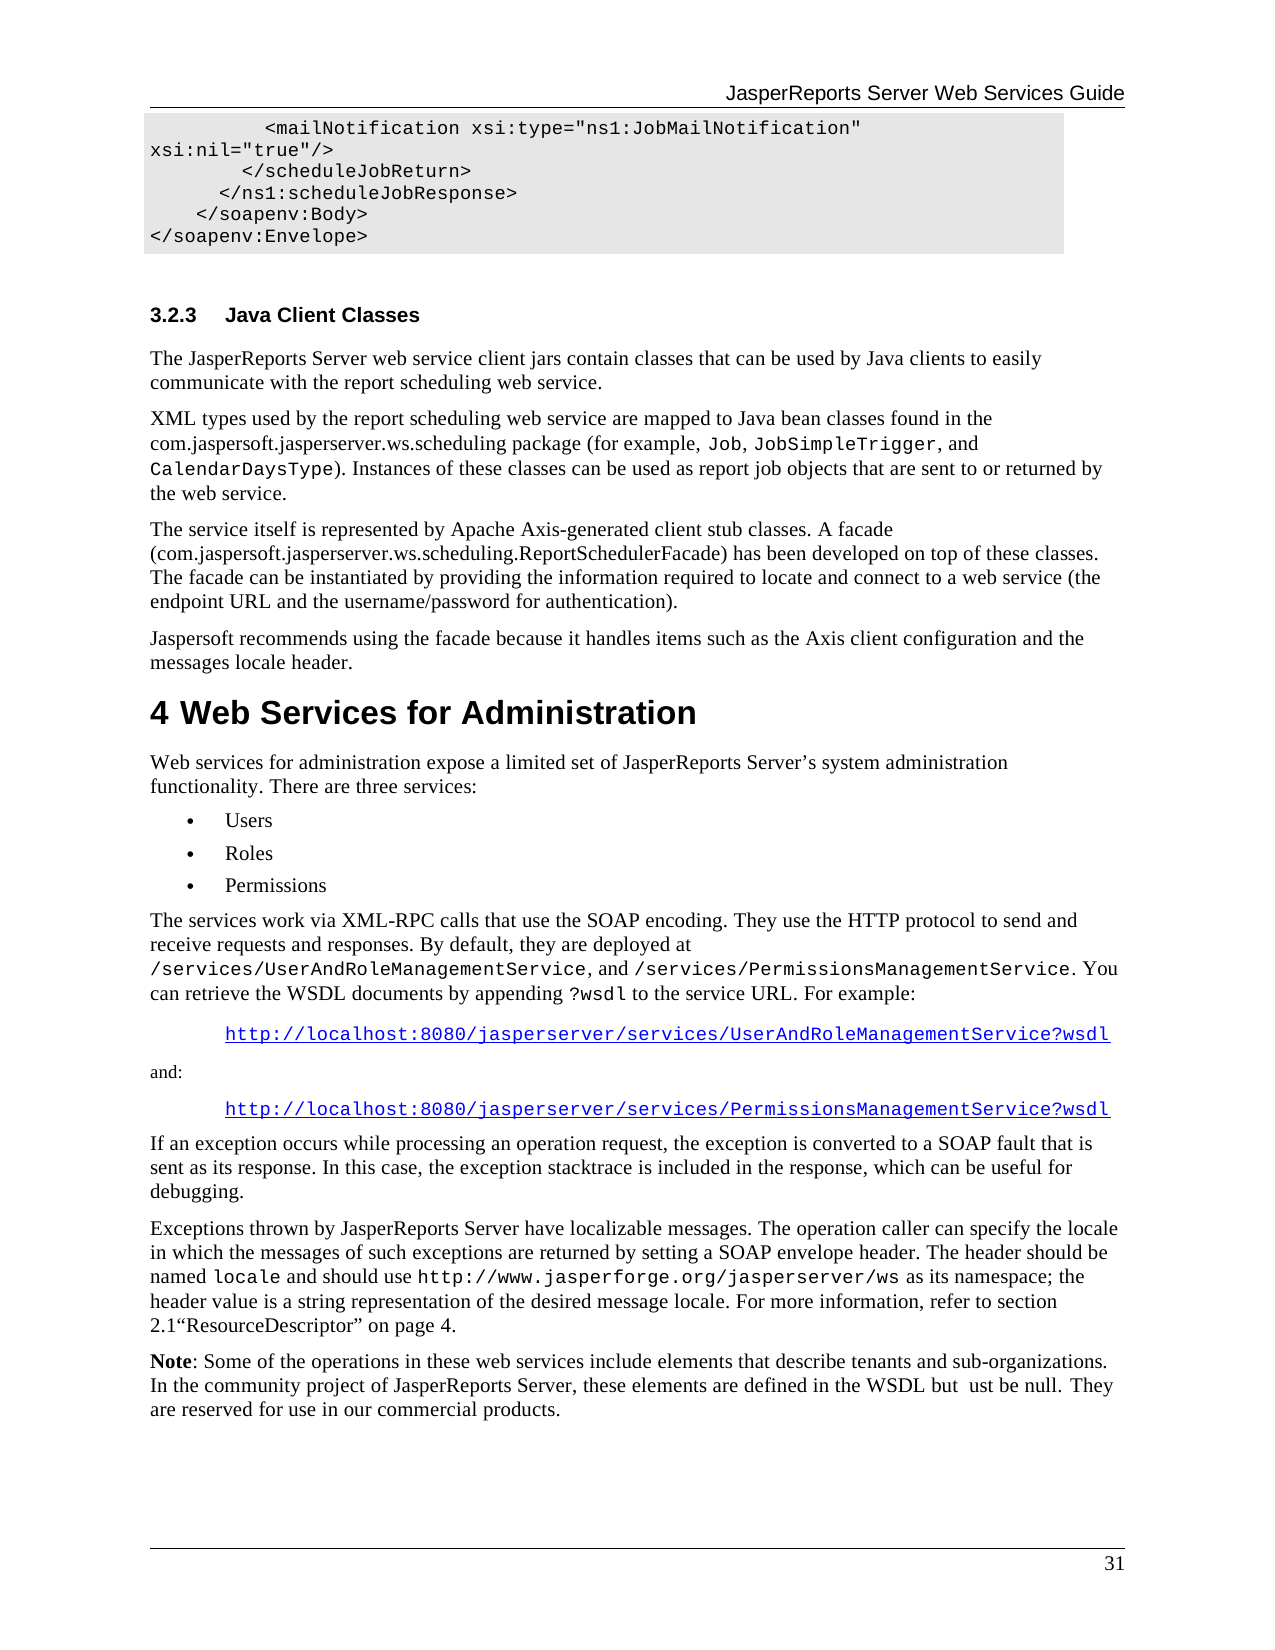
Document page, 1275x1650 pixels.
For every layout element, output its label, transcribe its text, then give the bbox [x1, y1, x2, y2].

text Exceptions thrown by JasperReports Server have localizable messages. The operation caller can specify the locale in which the messages of such exceptions are returned by setting a SOAP envelope header. The header should be named locale and should use http://www.jasperforge.org/jasperserver/ws as its namespace; the header value is a string representation of the desired message locale. For more information, refer to section 2.1“ResourceDescriptor” on page 4. [150, 1215, 1125, 1337]
list Roles [187, 841, 1125, 865]
list Permissions [187, 873, 1125, 897]
text Note: Some of the operations in these web services include elements that describe tenants and sub-organizations. In the community project of JasperReports Server, these elements are defined in the WSDL but ust be null. They are reserved for use in our commercial products. [150, 1349, 1125, 1421]
subtitle Web Services for Administration [150, 692, 1125, 731]
text and: [150, 1060, 1125, 1083]
subtitle Java Client Classes [150, 303, 1125, 327]
text Jaspersoft recommends using the facade because it handles items such as the Axis client configuration and the messages locale header. [150, 626, 1125, 674]
text If an exception occurs while processing an operation request, the exception is converted to a SOAP fault that is sent as its response. In this case, the exception stacktrace is included in the response, which can be useful for debugging. [150, 1131, 1125, 1203]
text The JasperReports Server web service client jars contain classes that can be used by Java clients to easily communicate with the report scheduling web service. [150, 346, 1125, 394]
text The services work via XML-RPC calls that use the SOAP encoding. They use the HTTP protocol to send and receive requests and responses. By default, they are deployed at /services/UserAndRoleManagementService, and /services/PermissionsManagementService. You can retrieve the WSDL documents by appending ?wsdl to the service URL. For example: [150, 908, 1125, 1006]
text http://localhost:8080/jasperserver/services/PermissionsManagementService?wsdl [225, 1097, 1125, 1120]
text The service itself is represented by Apache Axis-generated client stub classes. A facade (com.jaspersoft.jasperserver.ws.scheduling.ReportSchedulerFacade) has been developed on top of these classes. The facade can be instantiated by providing the information required to locate and connect to a web service (the endpoint URL and the username/password for authentication). [150, 517, 1125, 613]
list Users [187, 808, 1125, 832]
text http://localhost:8080/jasperserver/services/UserAndRoleManagementService?wsdl [225, 1022, 1125, 1045]
text Web services for administration expose a limited set of JasperReports Server’s system administration functionality. There are three services: [150, 750, 1125, 798]
table_header <mailNotification xsi:type="ns1:JobMailNotification" xsi:nil="true"/> </scheduleJobReturn> </ns1:scheduleJobResponse> </soapenv:Body> </soapenv:Envelope> [144, 113, 1064, 254]
text XML types used by the report scheduling web service are mapped to Java bean classes found in the com.jaspersoft.jasperserver.ws.scheduling package (for example, Job, JobSimpleTrigger, and CalendarDaysType). Instances of these classes can be used as report job objects that are sent to or returned by the web service. [150, 406, 1125, 504]
